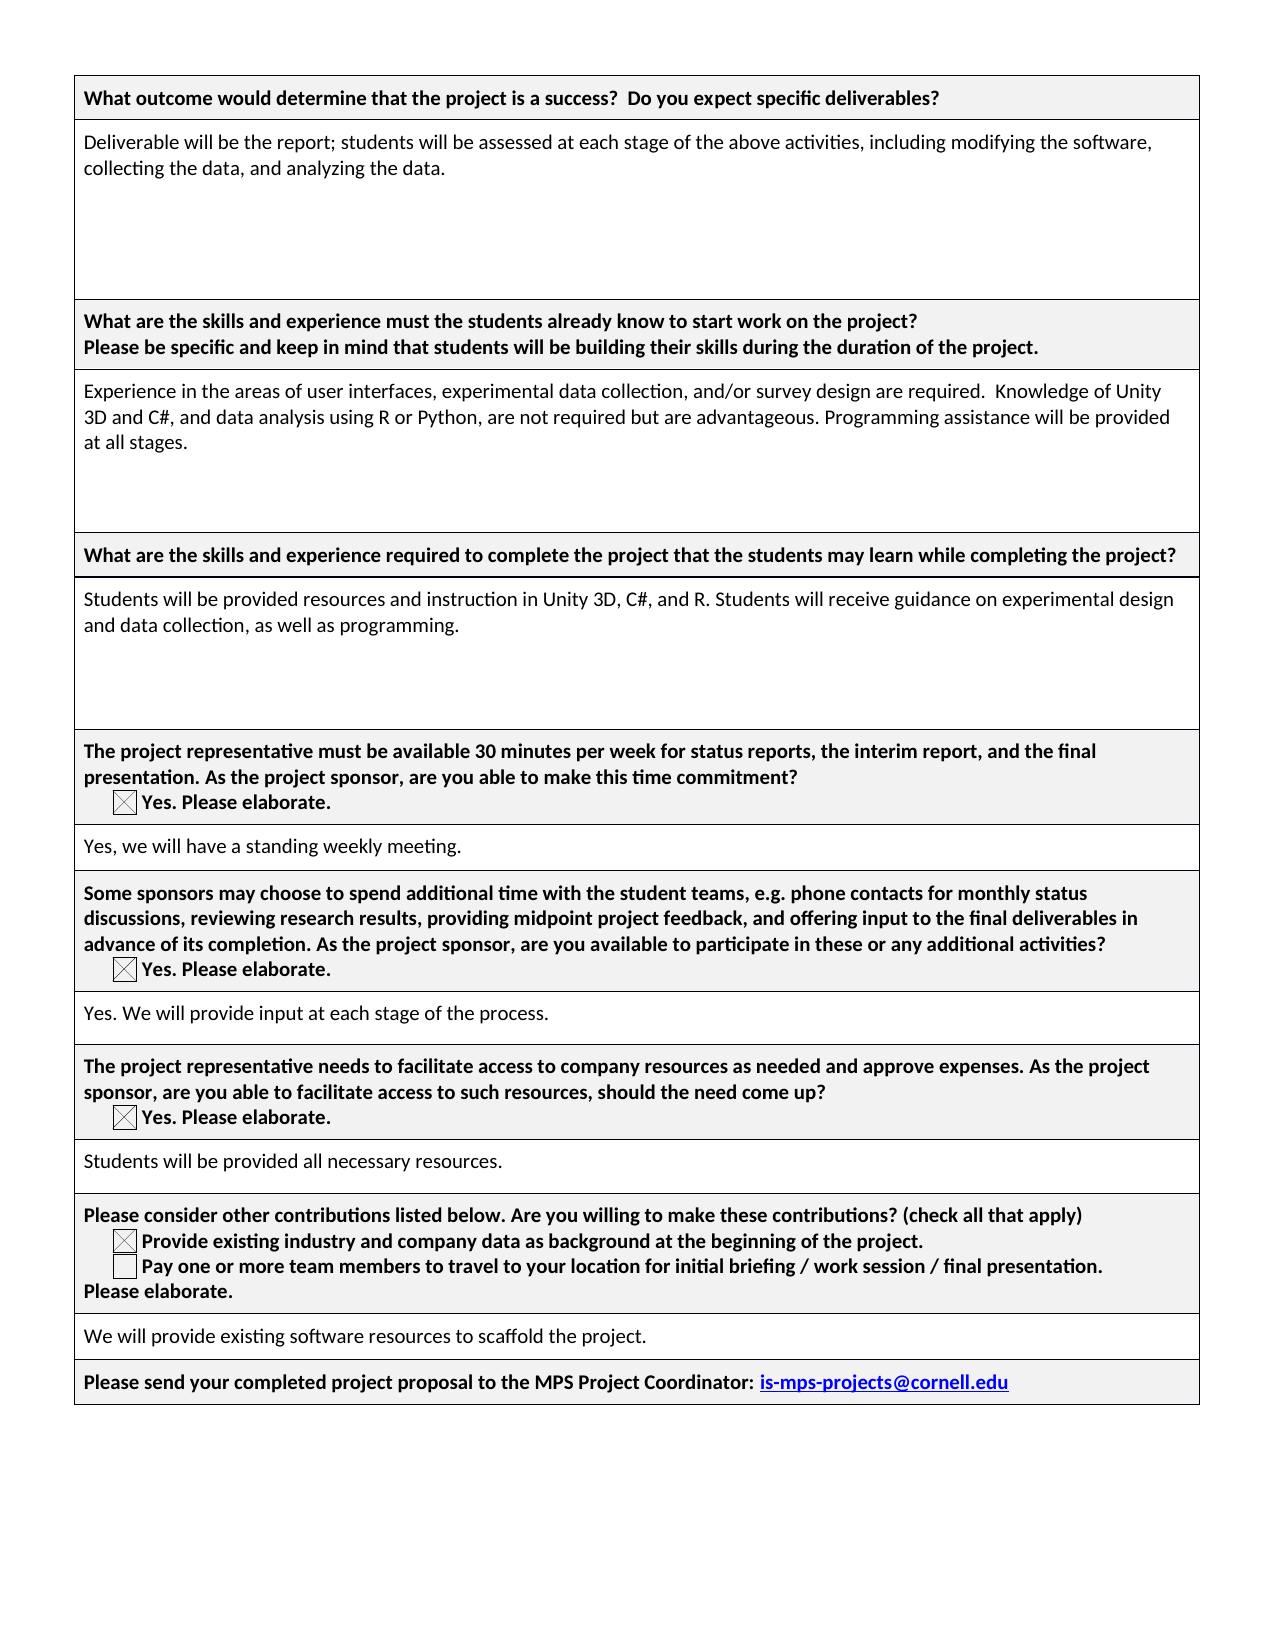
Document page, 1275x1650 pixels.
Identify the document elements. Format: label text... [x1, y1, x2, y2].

table_cell The project representative needs to facilitate access to company resources as needed and approve expenses. As the project sponsor, are you able to facilitate access to such resources, should the need come up? Yes. Please elaborate. [75, 1045, 1199, 1139]
table_cell Please send your completed project proposal to the MPS Project Coordinator: is-mps-projects@cornell.edu [75, 1360, 1199, 1404]
table_cell What are the skills and experience must the students already know to start work on the project? Please be specific and keep in mind that students will be building their skills during the duration of the project. [75, 300, 1199, 368]
table_cell Please consider other contributions listed below. Are you willing to make these contributions? (check all that apply) Provide existing industry and company data as background at the beginning of the project. Pay one or more team members to travel to your location for initial briefing / work session / final presentation. Please elaborate. [75, 1194, 1199, 1313]
table_cell Deliverable will be the report; students will be assessed at each stage of the above activities, including modifying the software, collecting the data, and analyzing the data. [75, 120, 1199, 299]
table_cell Experience in the areas of user interfaces, experimental data collection, and/or survey design are required. Knowledge of Unity 3D and C#, and data analysis using R or Python, are not required but are advantageous. Programming assistance will be provided at all stages. [75, 370, 1199, 532]
table_header What outcome would determine that the project is a success? Do you expect specific deliverables? [75, 76, 1199, 119]
table_cell We will provide existing software resources to scaffold the project. [75, 1314, 1199, 1359]
table_cell Yes. We will provide input at each stage of the process. [75, 992, 1199, 1043]
table_cell Some sponsors may choose to spend additional time with the student teams, e.g. phone contacts for monthly status discussions, reviewing research results, providing midpoint project feedback, and offering input to the final deliverables in advance of its completion. As the project sponsor, are you available to participate in these or any additional activities? Yes. Please elaborate. [75, 871, 1199, 991]
table_cell What are the skills and experience required to complete the project that the students may learn while completing the project? [75, 533, 1199, 576]
table_cell The project representative must be available 30 minutes per week for status reports, the interim report, and the final presentation. As the project sponsor, are you able to make this time commitment? Yes. Please elaborate. [75, 730, 1199, 824]
table_cell Yes, we will have a standing weekly meeting. [75, 825, 1199, 870]
table_cell Students will be provided resources and instruction in Unity 3D, C#, and R. Students will receive guidance on experimental design and data collection, as well as programming. [75, 578, 1199, 728]
table_cell Students will be provided all necessary resources. [75, 1140, 1199, 1192]
